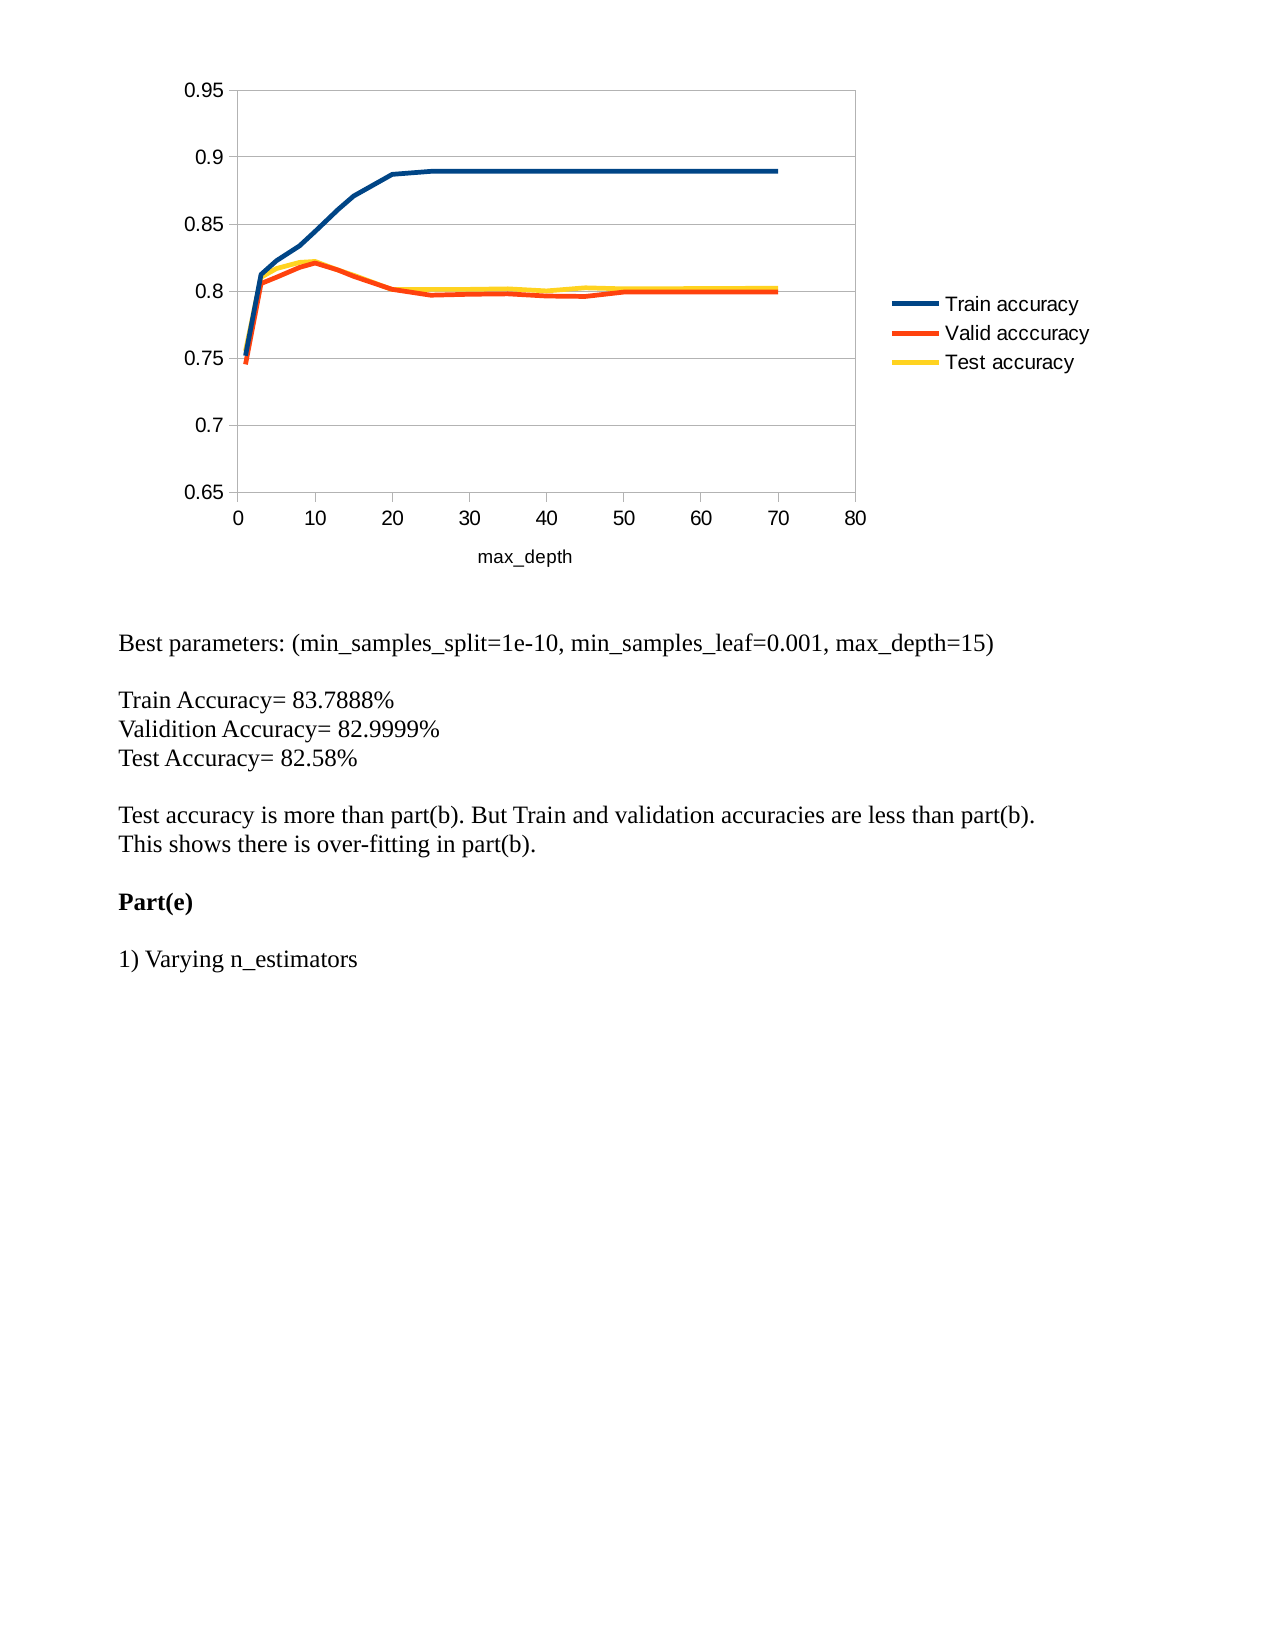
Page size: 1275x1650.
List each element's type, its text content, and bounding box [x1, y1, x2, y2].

text Test Accuracy= 82.58% [118, 743, 1157, 772]
text Test accuracy is more than part(b). But Train and validation accuracies are less than part(b). [118, 800, 1157, 829]
text 1) Varying n_estimators [118, 944, 1157, 973]
text Train Accuracy= 83.7888% [118, 685, 1157, 714]
text Best parameters: (min_samples_split=1e-10, min_samples_leaf=0.001, max_depth=15) [118, 628, 1157, 657]
text Part(e) [118, 887, 1157, 915]
text This shows there is over-fitting in part(b). [118, 829, 1157, 858]
text Validition Accuracy= 82.9999% [118, 714, 1157, 743]
